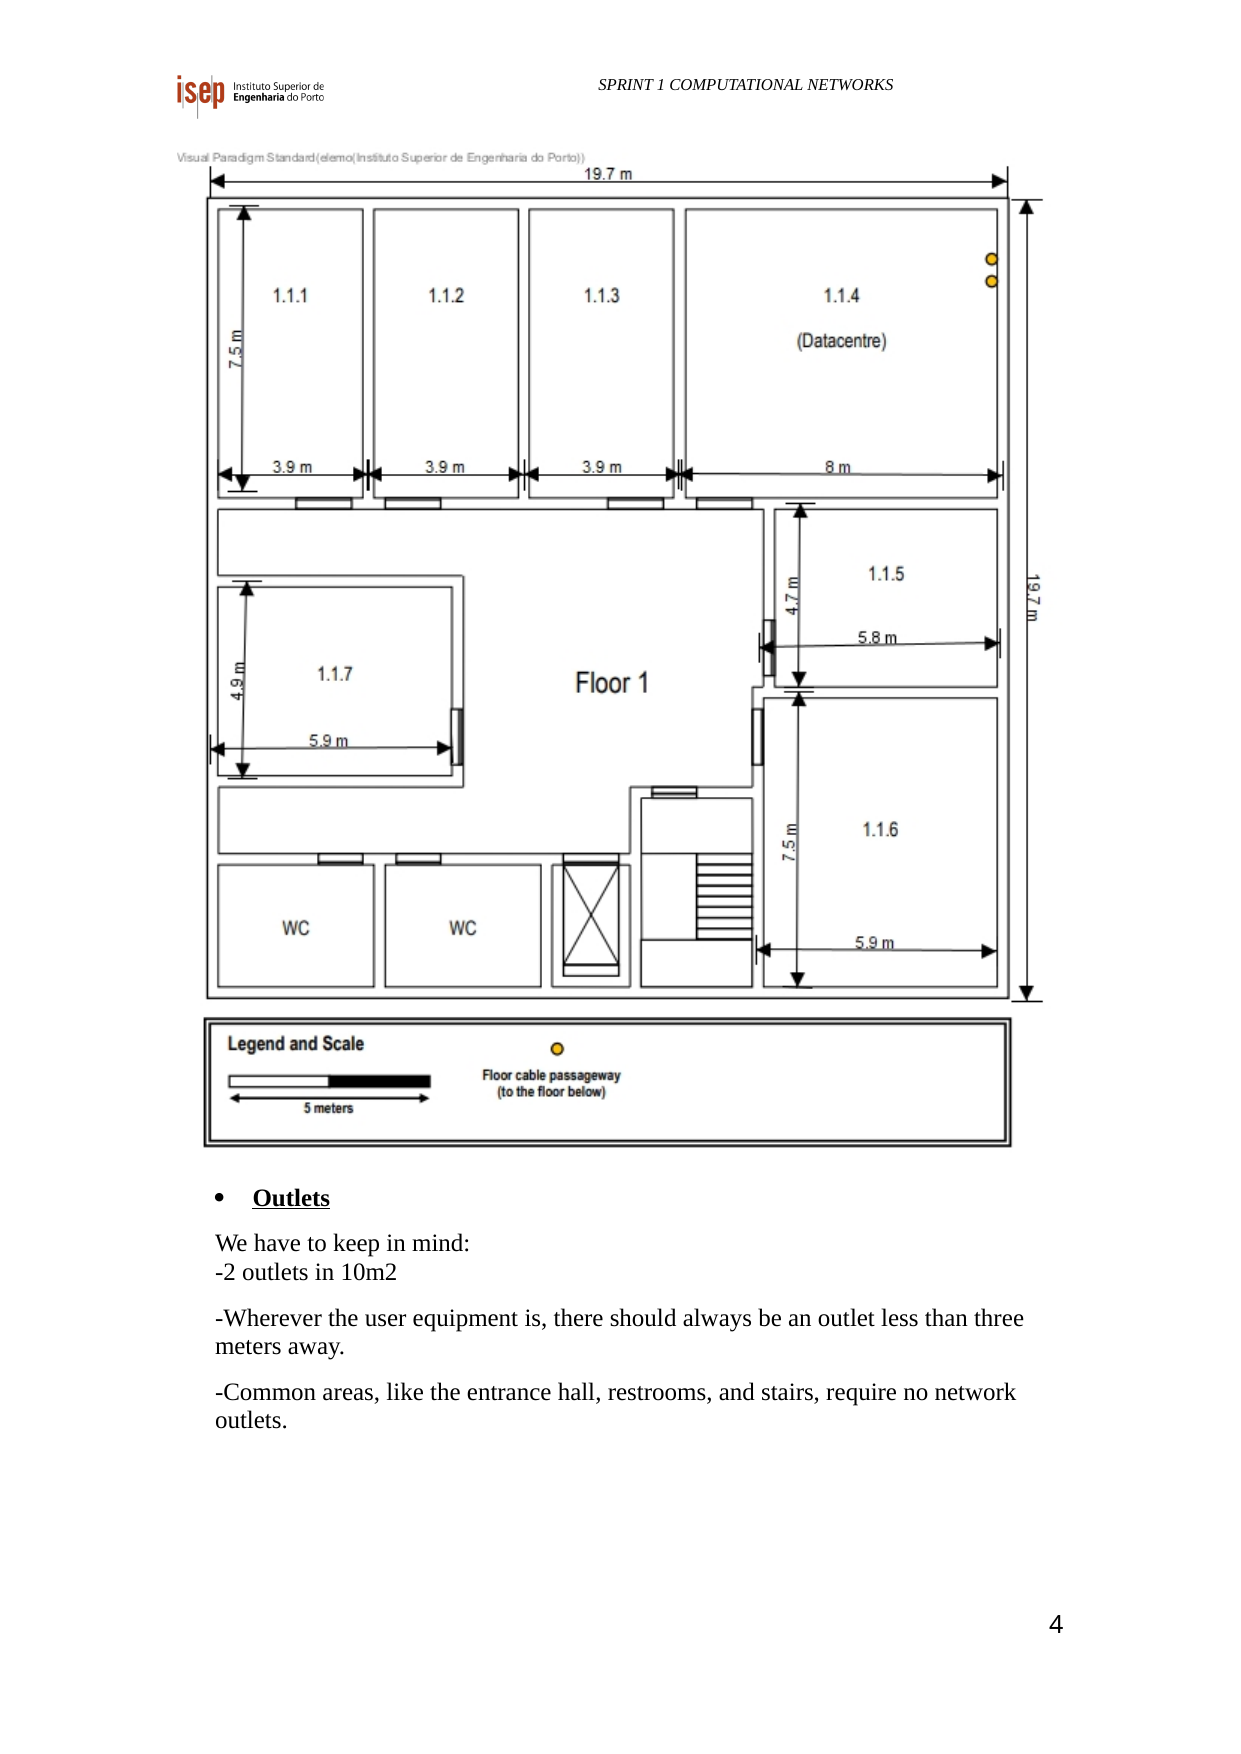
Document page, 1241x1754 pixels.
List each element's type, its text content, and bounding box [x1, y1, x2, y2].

text -Wherever the user equipment is, there should always be an outlet less than three meters away. [215, 1303, 1063, 1360]
list Outlets [215, 1183, 1063, 1212]
text We have to keep in mind: -2 outlets in 10m2 [215, 1228, 1063, 1286]
text -Common areas, like the entrance hall, restrooms, and stairs, require no network outlets. [215, 1377, 1063, 1434]
